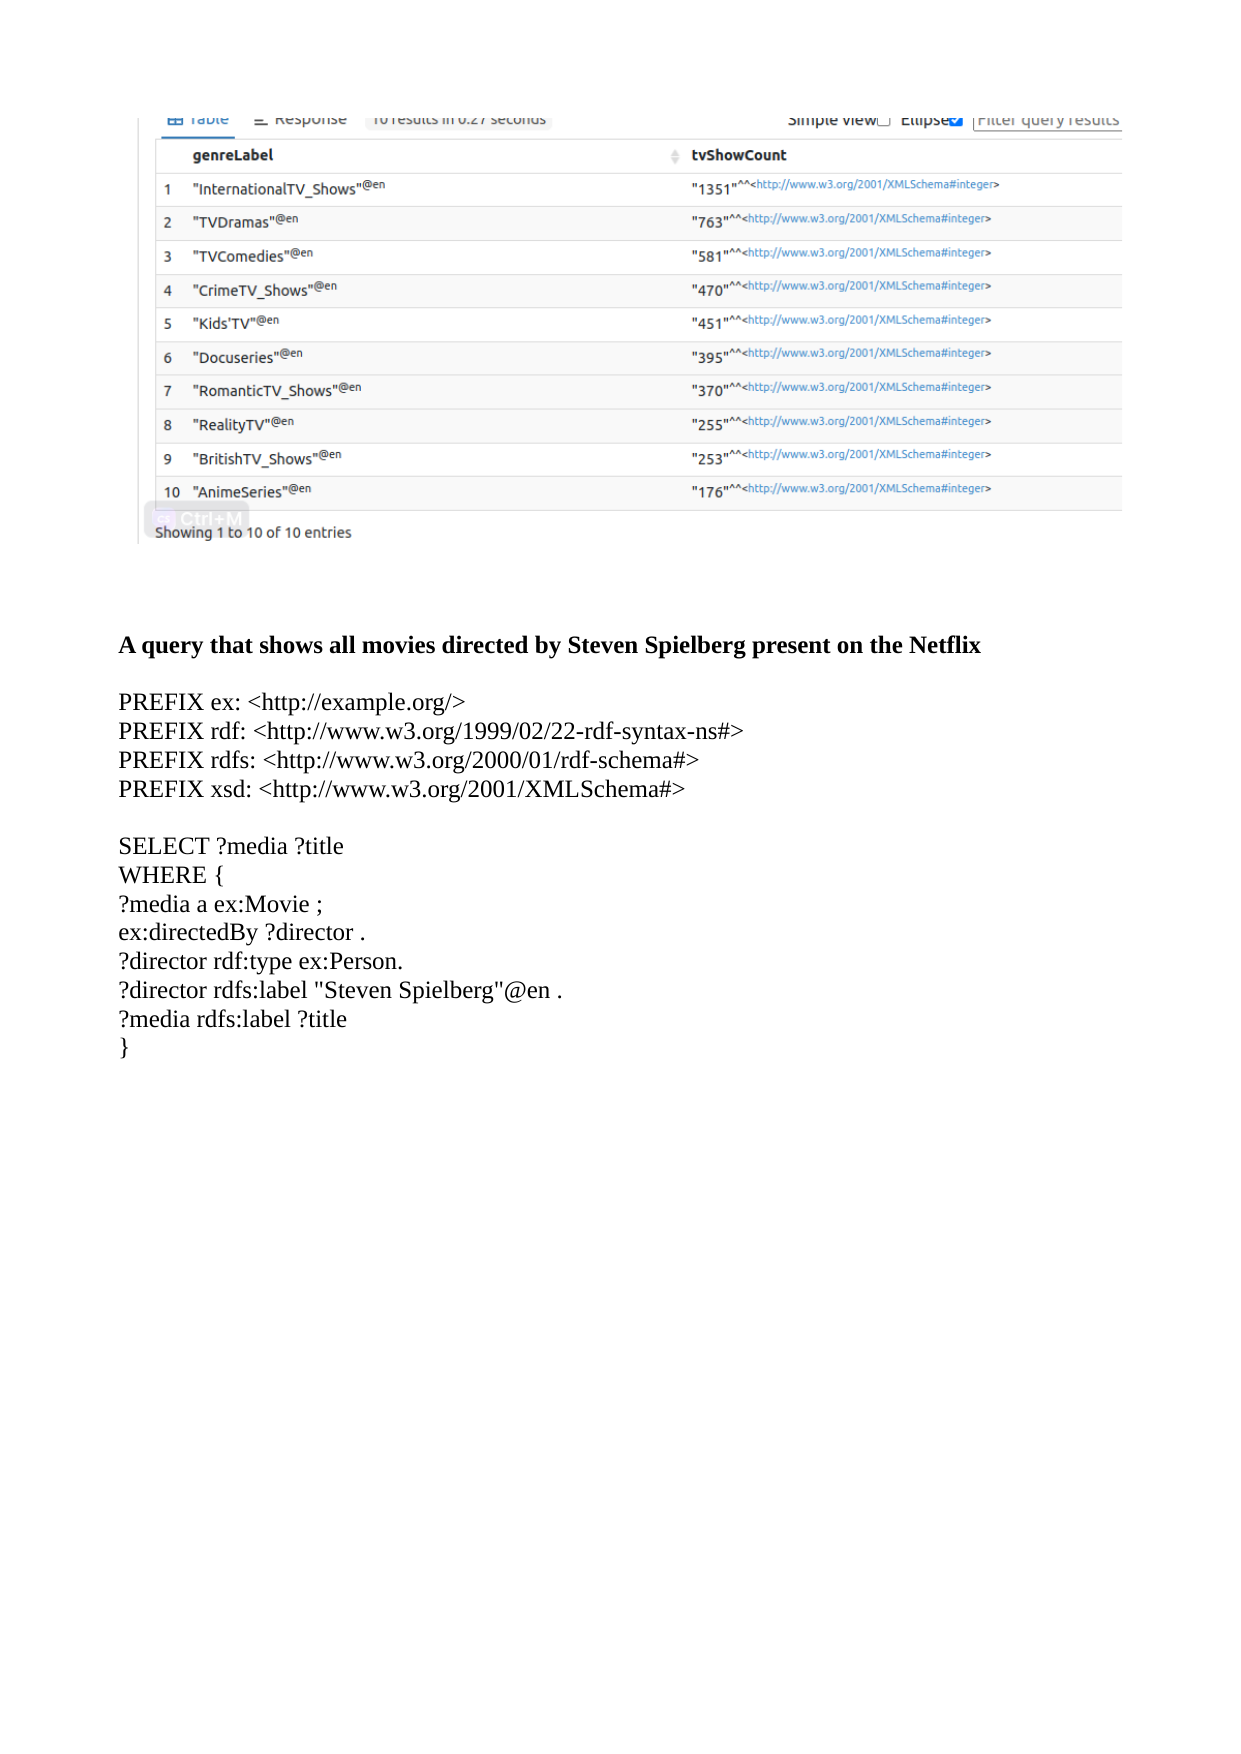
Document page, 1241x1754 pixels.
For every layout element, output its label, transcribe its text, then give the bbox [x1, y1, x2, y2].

text } [118, 1032, 1122, 1061]
picture [118, 118, 1123, 544]
text PREFIX rdfs: <http://www.w3.org/2000/01/rdf-schema#> [118, 745, 1122, 774]
text PREFIX ex: <http://example.org/> [118, 687, 1122, 716]
text ?director rdfs:label "Steven Spielberg"@en . [118, 975, 1122, 1004]
text ?media rdfs:label ?title [118, 1004, 1122, 1032]
text ?media a ex:Movie ; [118, 889, 1122, 917]
text A query that shows all movies directed by Steven Spielberg present on the Netflix [118, 630, 1122, 659]
text PREFIX xsd: <http://www.w3.org/2001/XMLSchema#> [118, 774, 1122, 802]
text WHERE { [118, 860, 1122, 889]
text ex:directedBy ?director . [118, 917, 1122, 946]
text SELECT ?media ?title [118, 831, 1122, 860]
text PREFIX rdf: <http://www.w3.org/1999/02/22-rdf-syntax-ns#> [118, 716, 1122, 745]
text ?director rdf:type ex:Person. [118, 946, 1122, 975]
